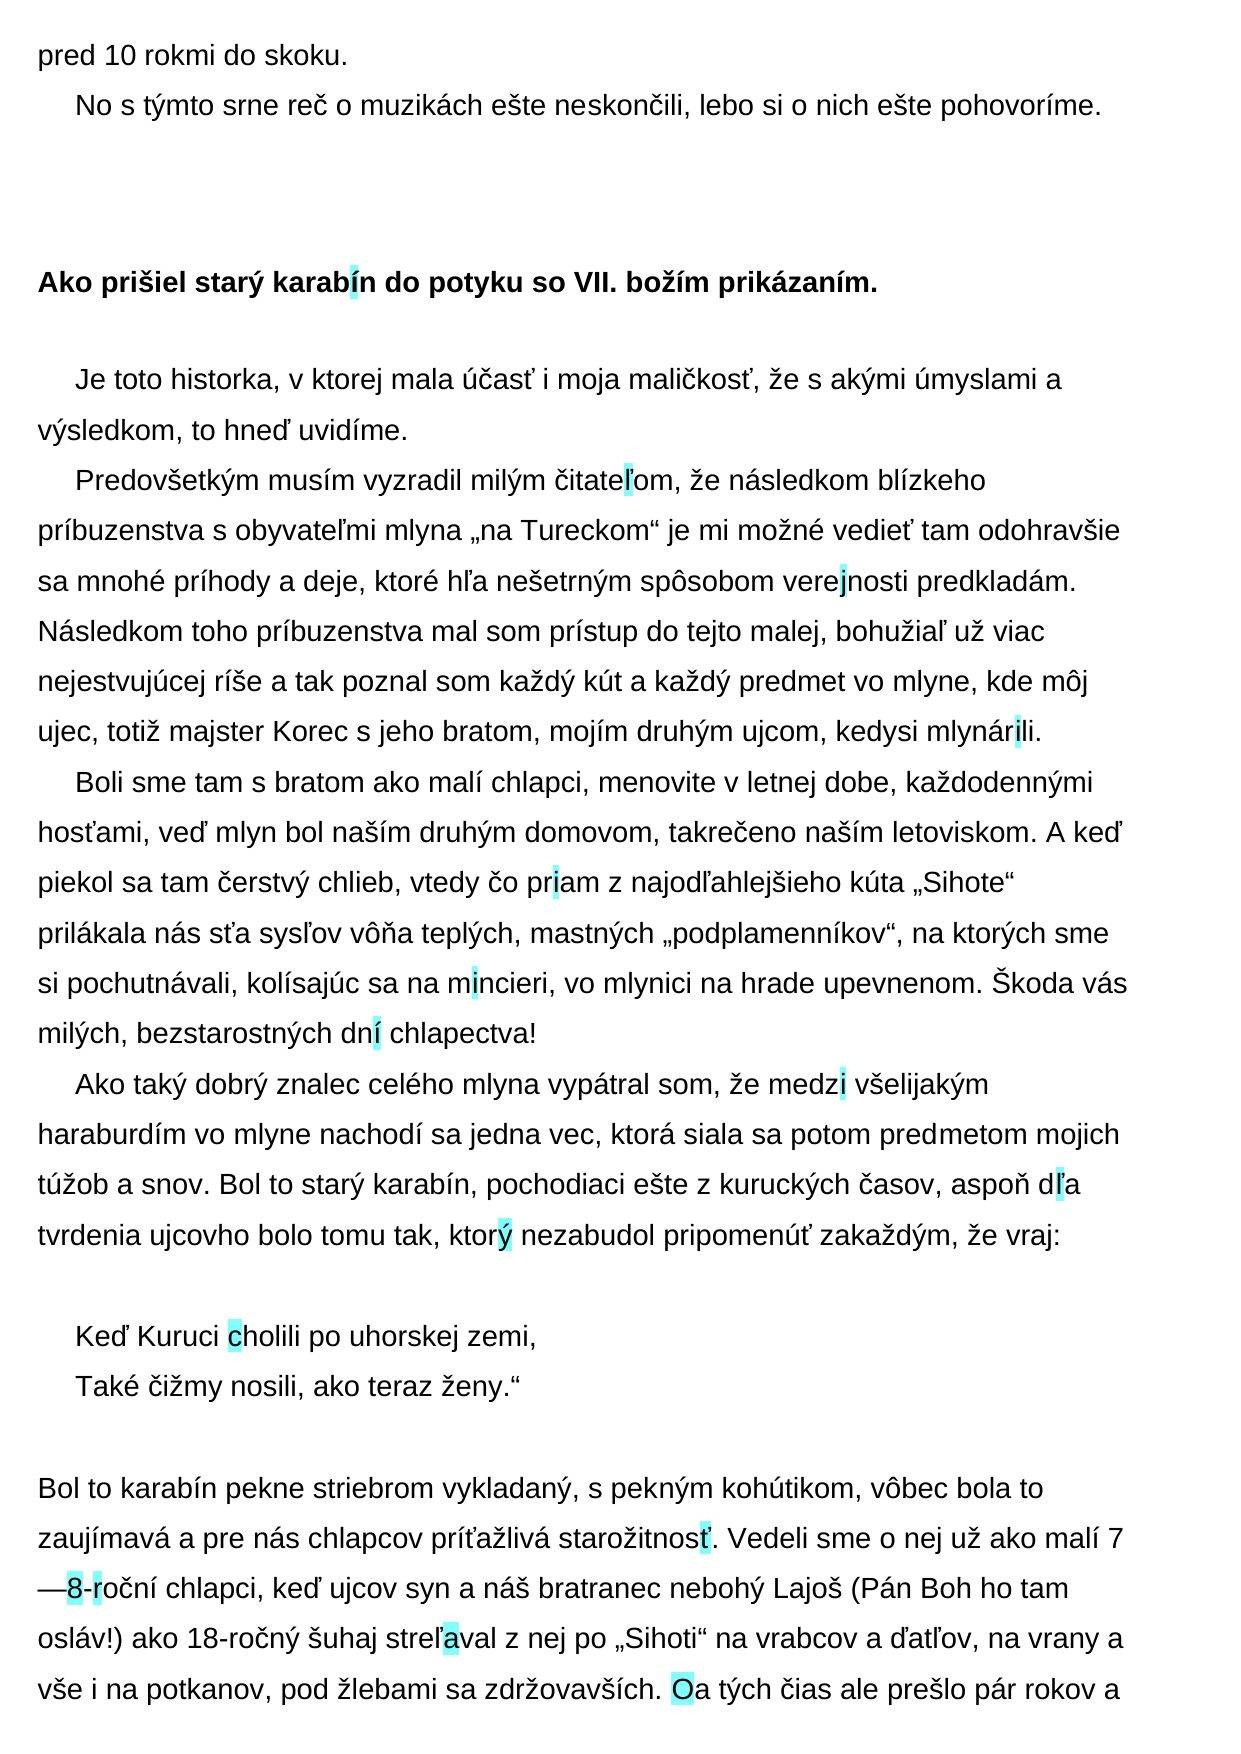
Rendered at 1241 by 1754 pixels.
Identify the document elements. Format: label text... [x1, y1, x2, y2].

text Boli sme tam s bratom ako malí chlapci, menovite v letnej dobe, každodennými hosťami, veď mlyn bol naším druhým domovom, takrečeno naším letoviskom. A keď piekol sa tam čerstvý chlieb, vtedy čo priam z najodľahlejšieho kúta „Sihote“ prilákala nás sťa sysľov vôňa teplých, mastných „podplamenníkov“, na ktorých sme si pochutnávali, kolísajúc sa na mincieri, vo mlynici na hrade upevnenom. Škoda vás milých, bezsta­rostných dní chlapectva! [37, 765, 1130, 1050]
text Je toto historka, v ktorej mala účasť i moja maličkosť, že s akými úmyslami a výsledkom, to hneď uvidíme. [37, 362, 1130, 446]
text Bol to karabín pekne striebrom vykladaný, s pek­ným kohútikom, vôbec bola to zaujímavá a pre nás chlapcov príťažlivá starožitnosť. Vedeli sme o nej už ako malí 7—8-roční chlapci, keď ujcov syn a náš bratranec nebohý Lajoš (Pán Boh ho tam osláv!) ako 18-ročný šuhaj streľaval z nej po „Sihoti“ na vrabcov a ďatľov, na vrany a vše i na potkanov, pod žlebami sa zdržovavších. Oa tých čias ale prešlo pár rokov a [37, 1471, 1130, 1705]
text pred 10 rokmi do skoku. [37, 37, 1130, 71]
text Predovšetkým musím vyzradil milým čitateľom, že následkom blízkeho príbuzenstva s obyvateľmi mlyna „na Tureckom“ je mi možné vedieť tam odohravšie sa mnohé príhody a deje, ktoré hľa nešetrným spôsobom verejnosti predkladám. Ná­sledkom toho príbuzenstva mal som prístup do tejto malej, bohužiaľ už viac nejestvujúcej ríše a tak poznal som každý kút a každý predmet vo mlyne, kde môj ujec, totiž majster Korec s jeho bratom, mojím druhým ujcom, kedysi mlynárili. [37, 463, 1130, 748]
text Ako taký dobrý znalec celého mlyna vypátral som, že medzi všelijakým haraburdím vo mlyne nachodí sa jedna vec, ktorá siala sa potom pred­metom mojich túžob a snov. Bol to starý karabín, pochodiaci ešte z kuruckých časov, aspoň dľa tvrdenia ujcovho bolo tomu tak, ktorý nezabudol pripomenúť zakaždým, že vraj: [37, 1067, 1130, 1251]
text No s týmto srne reč o muzikách ešte ne­skončili, lebo si o nich ešte pohovoríme. [37, 88, 1130, 121]
subtitle Ako prišiel starý karabín do potyku so VII. božím prikázaním. [37, 265, 1130, 299]
text Také čižmy nosili, ako teraz ženy.“ [37, 1369, 1130, 1403]
text Keď Kuruci cholili po uhorskej zemi, [37, 1319, 1130, 1352]
